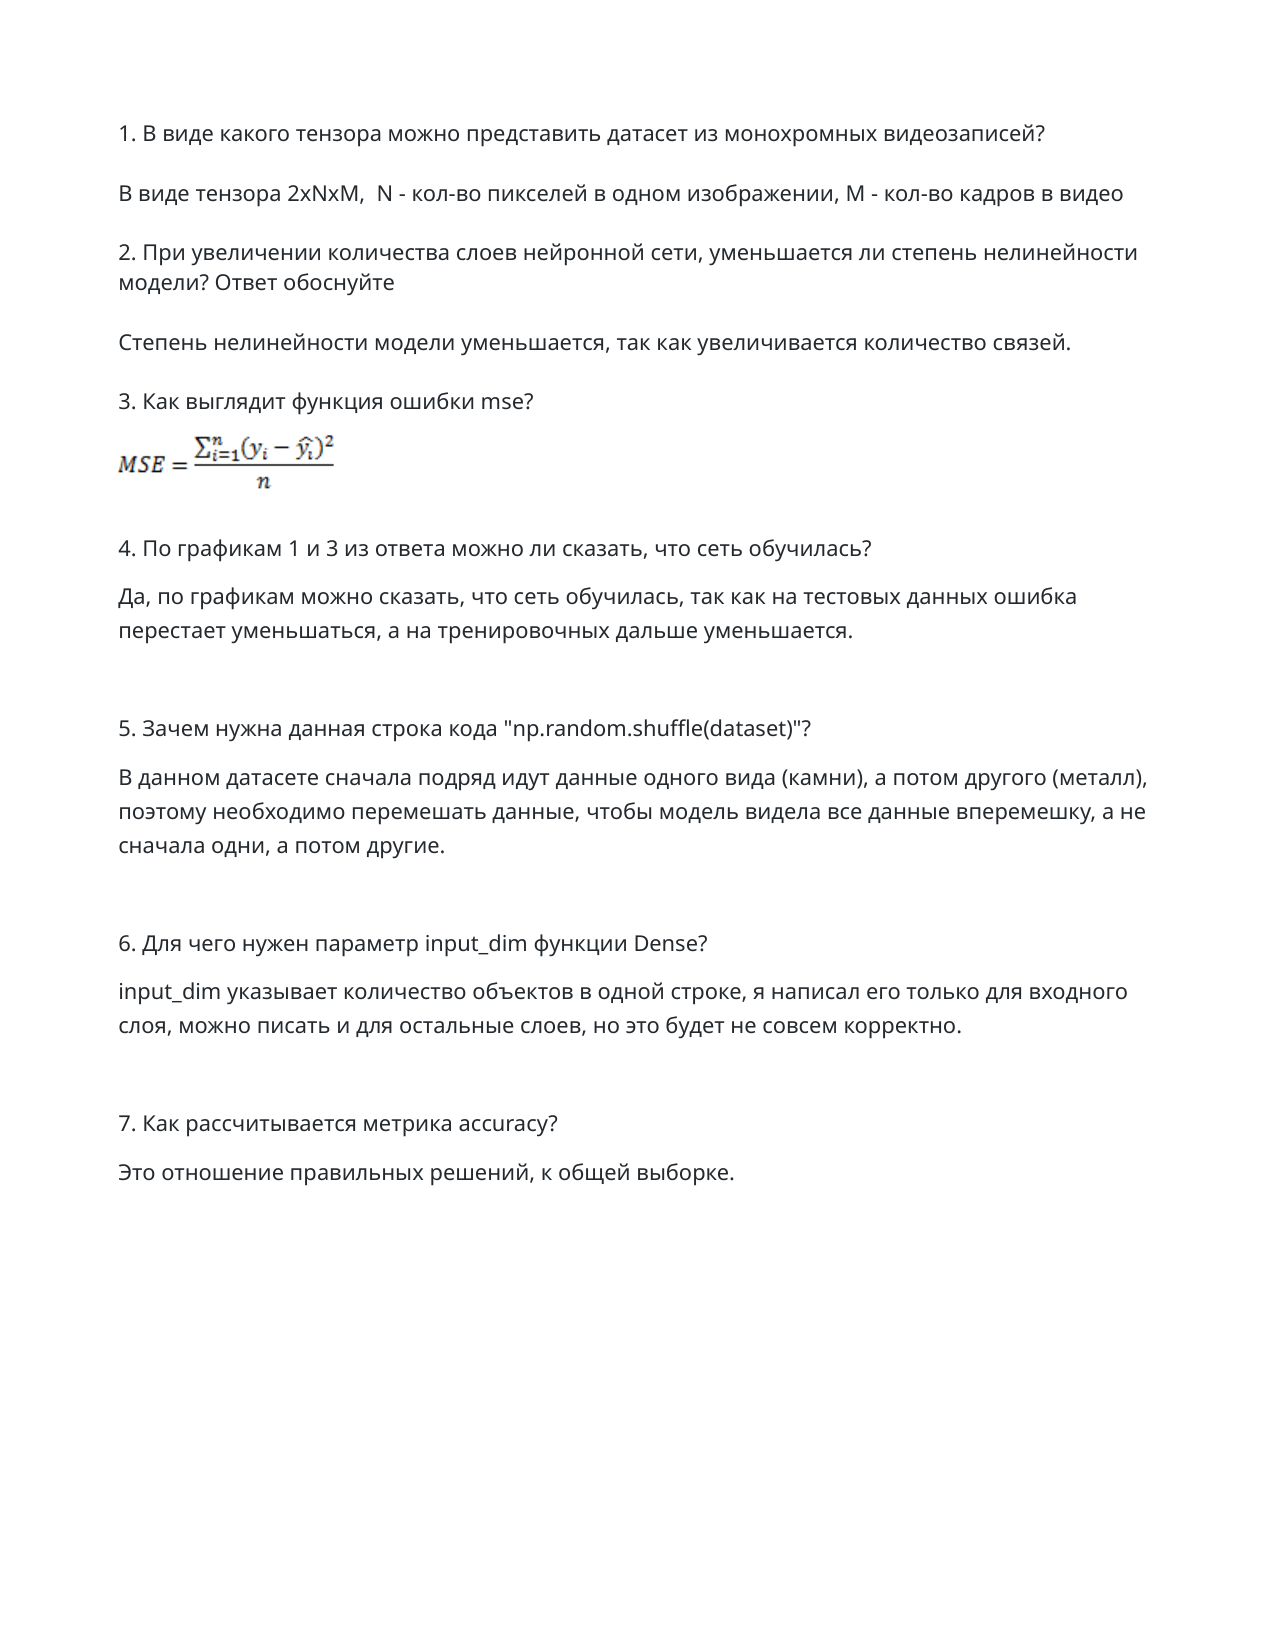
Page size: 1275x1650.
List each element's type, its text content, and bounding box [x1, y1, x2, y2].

text Это отношение правильных решений, к общей выборке. [118, 1157, 1157, 1186]
text 3. Как выглядит функция ошибки mse? [118, 386, 1157, 416]
text 7. Как рассчитывается метрика accuracy? [118, 1108, 1157, 1138]
text 5. Зачем нужна данная строка кода "np.random.shuffle(dataset)"? [118, 713, 1157, 743]
text В данном датасете сначала подряд идут данные одного вида (камни), а потом другого (металл), поэтому необходимо перемешать данные, чтобы модель видела все данные вперемешку, а не сначала одни, а потом другие. [118, 762, 1157, 860]
text 2. При увеличении количества слоев нейронной сети, уменьшается ли степень нелинейности модели? Ответ обоснуйте [118, 237, 1157, 297]
text 4. По графикам 1 и 3 из ответа можно ли сказать, что сеть обучилась? [118, 532, 1157, 562]
text 1. В виде какого тензора можно представить датасет из монохромных видеозаписей? [118, 118, 1157, 148]
text Да, по графикам можно сказать, что сеть обучилась, так как на тестовых данных ошибка перестает уменьшаться, а на тренировочных дальше уменьшается. [118, 581, 1157, 645]
text В виде тензора 2хNxM, N - кол-во пикселей в одном изображении, M - кол-во кадров в видео [118, 178, 1157, 207]
text 6. Для чего нужен параметр input_dim функции Dense? [118, 927, 1157, 957]
text input_dim указывает количество объектов в одной строке, я написал его только для входного слоя, можно писать и для остальные слоев, но это будет не совсем корректно. [118, 976, 1157, 1040]
picture [118, 435, 334, 495]
text Степень нелинейности модели уменьшается, так как увеличивается количество связей. [118, 327, 1157, 356]
